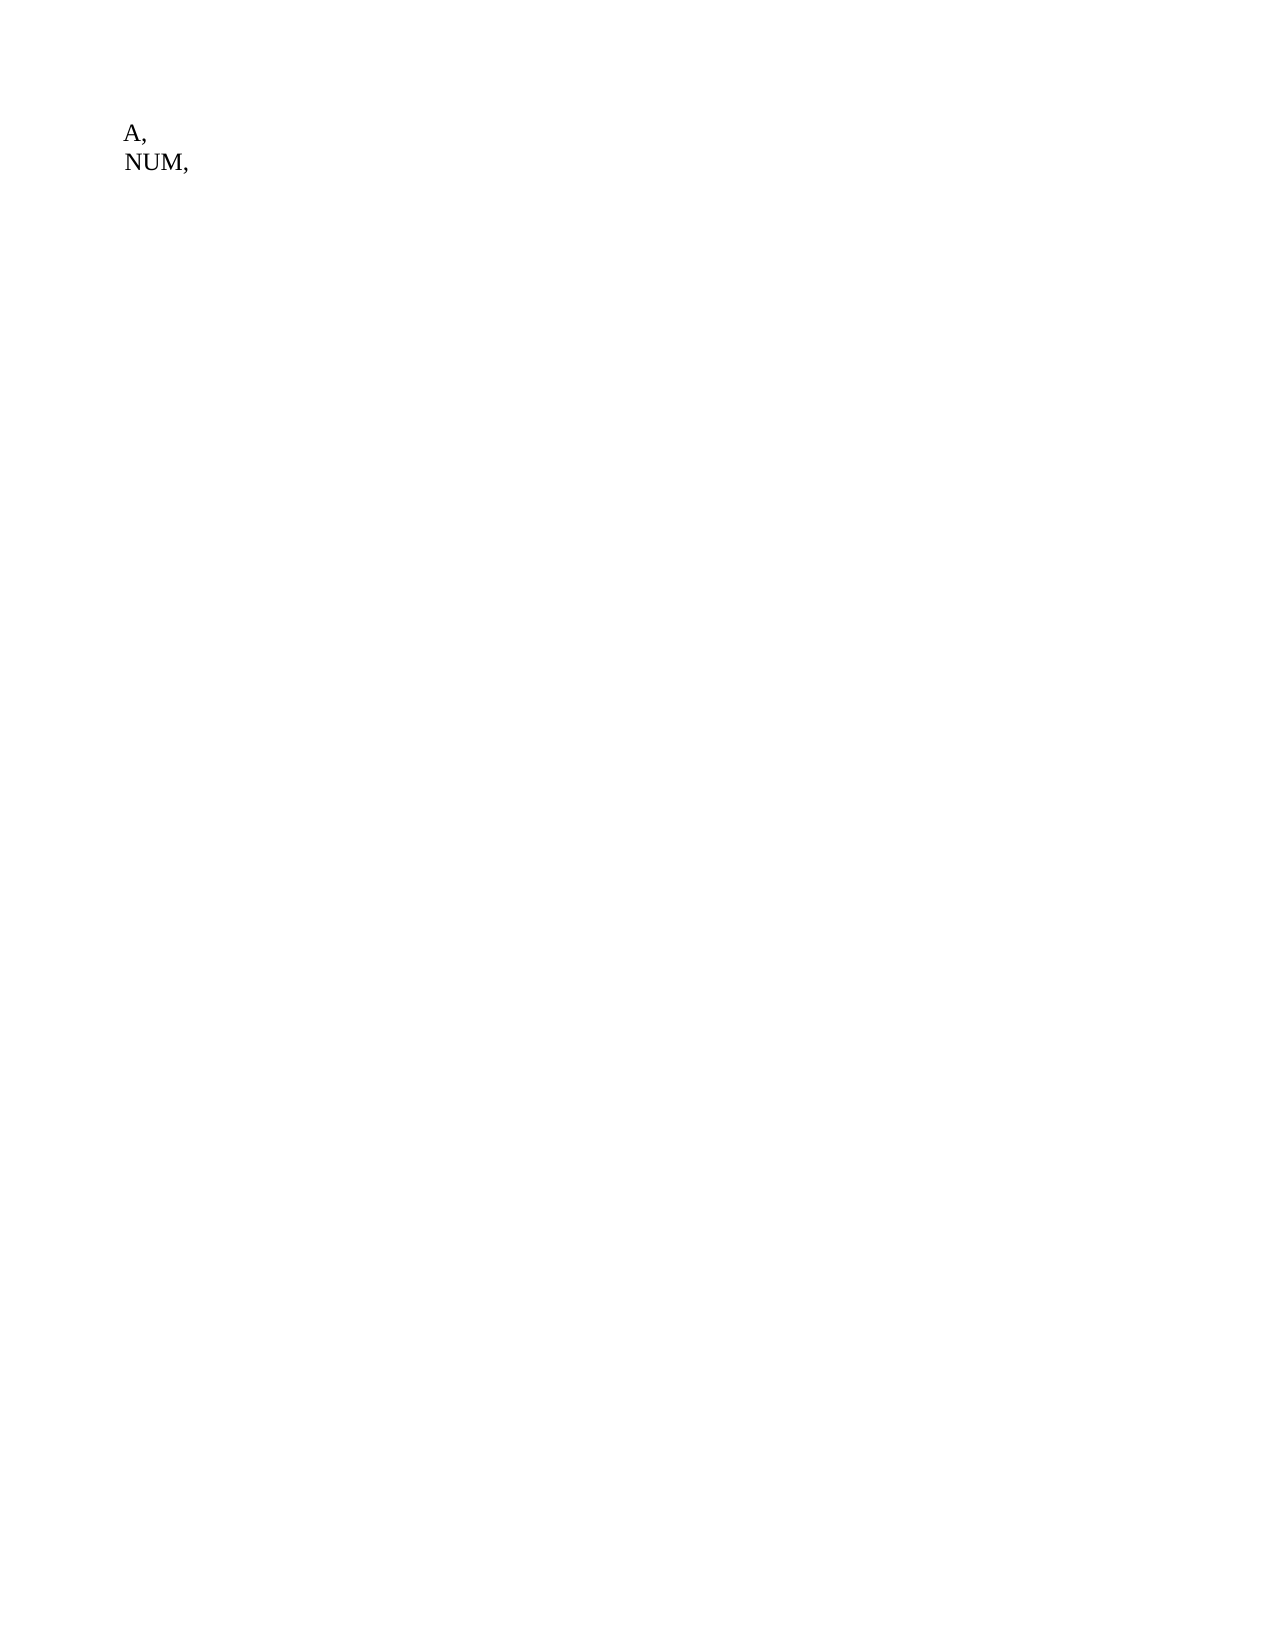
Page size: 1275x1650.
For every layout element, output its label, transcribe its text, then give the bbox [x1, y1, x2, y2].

text NUM, [118, 147, 1157, 176]
text A, [118, 118, 1157, 147]
